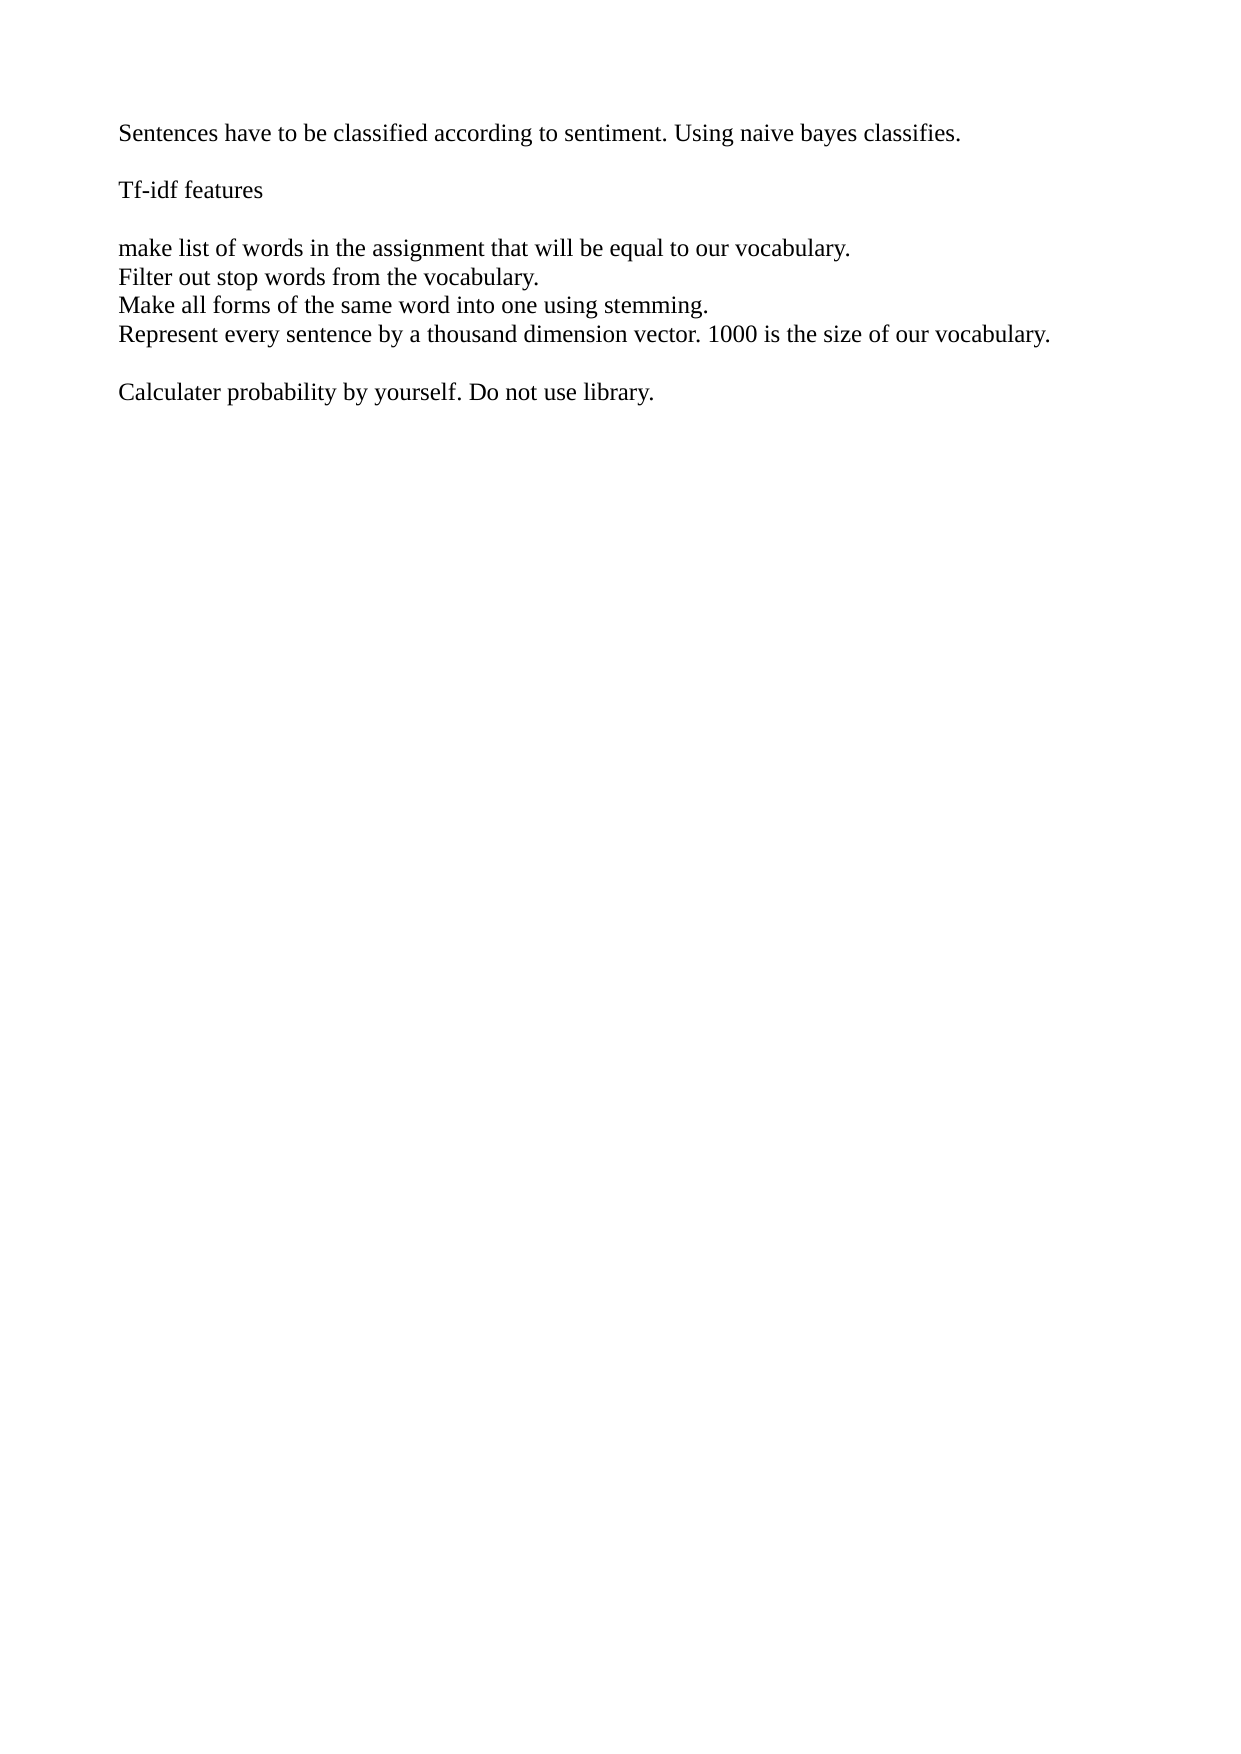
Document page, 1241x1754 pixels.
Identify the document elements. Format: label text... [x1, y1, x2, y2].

text Tf-idf features [118, 176, 1122, 204]
text Sentences have to be classified according to sentiment. Using naive bayes classifies. [118, 118, 1122, 147]
text Calculater probability by yourself. Do not use library. [118, 377, 1122, 406]
text Represent every sentence by a thousand dimension vector. 1000 is the size of our vocabulary. [118, 319, 1122, 348]
text Make all forms of the same word into one using stemming. [118, 291, 1122, 319]
text make list of words in the assignment that will be equal to our vocabulary. [118, 233, 1122, 262]
text Filter out stop words from the vocabulary. [118, 262, 1122, 291]
